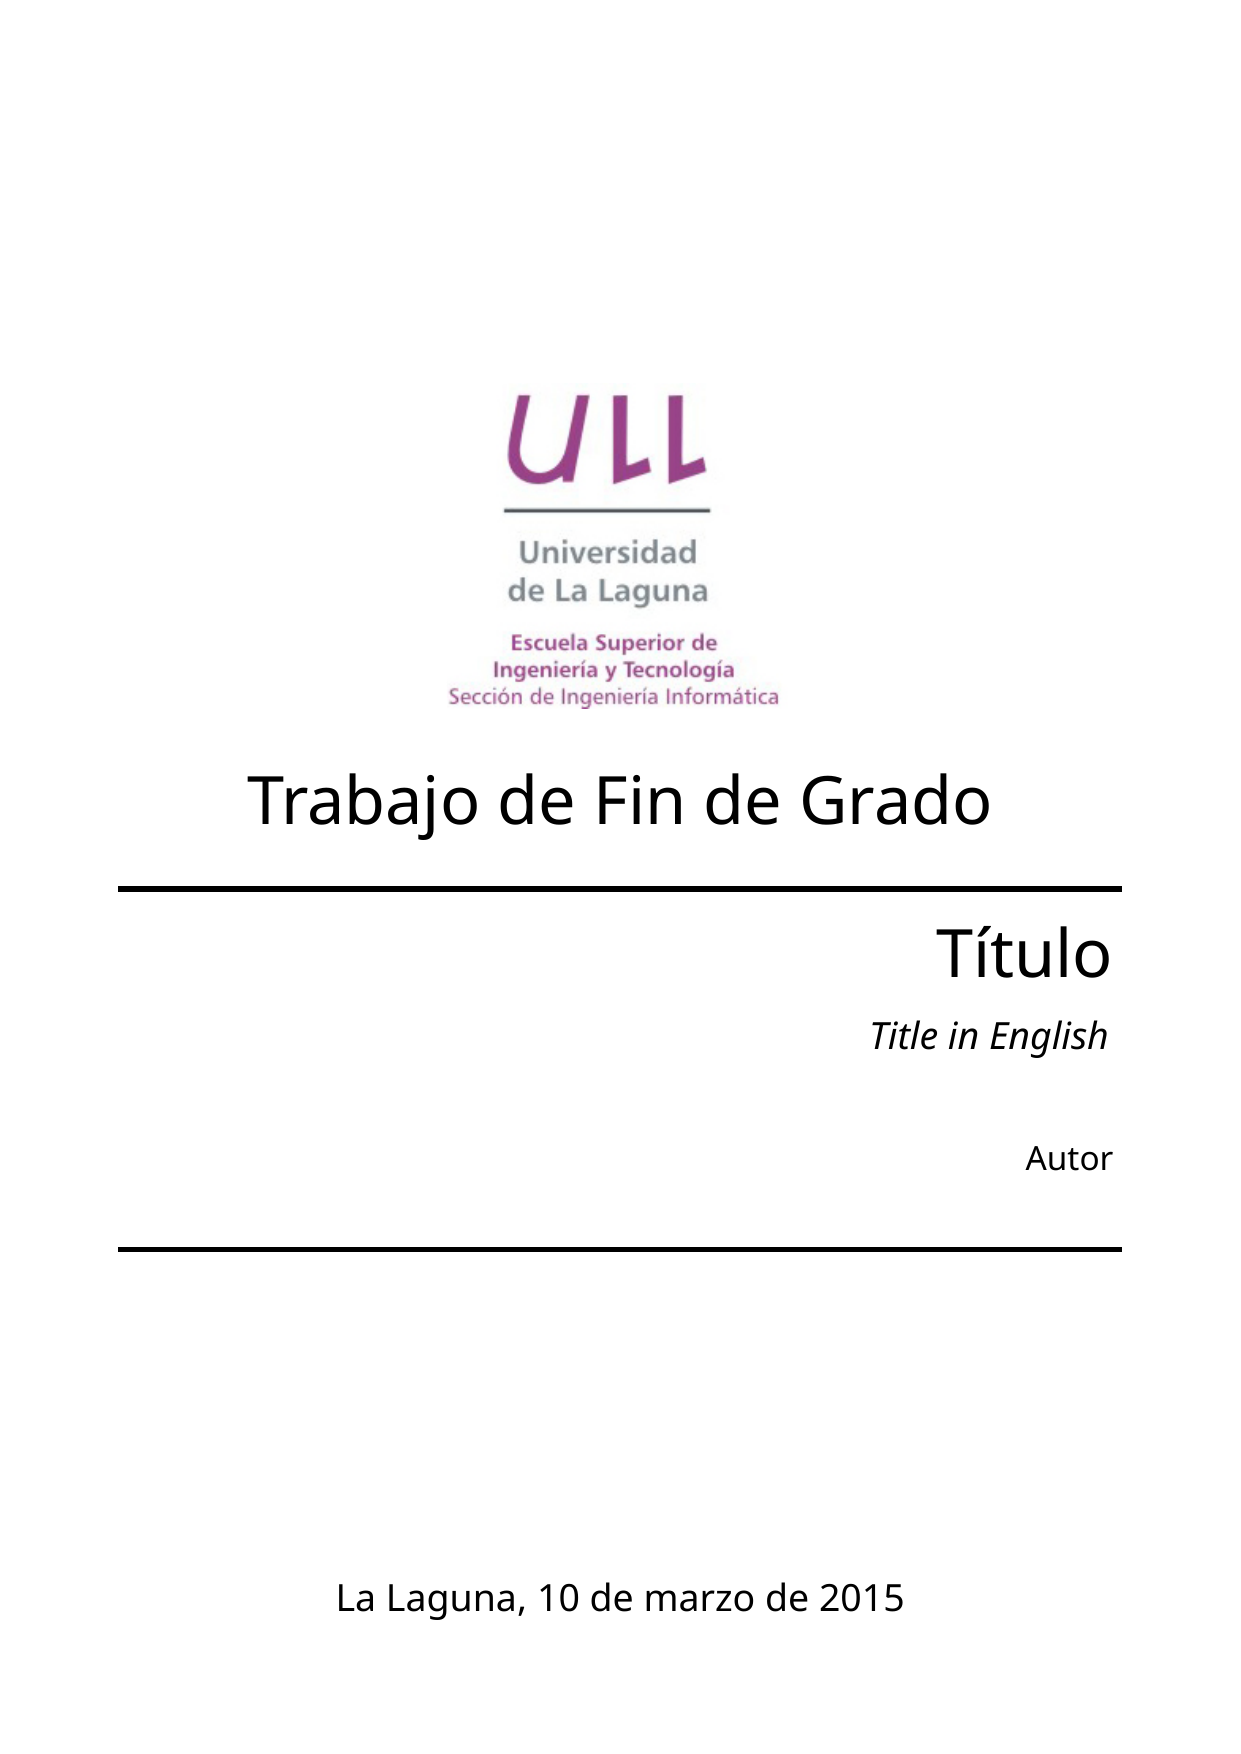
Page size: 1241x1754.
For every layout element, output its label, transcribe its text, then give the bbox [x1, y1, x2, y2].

text Autor [127, 1135, 1113, 1180]
text Trabajo de Fin de Grado [127, 753, 1113, 844]
text La Laguna, 10 de marzo de 2015 [118, 1571, 1122, 1622]
text Title in English [127, 1009, 1113, 1060]
picture [446, 383, 794, 709]
text Título [127, 906, 1113, 997]
